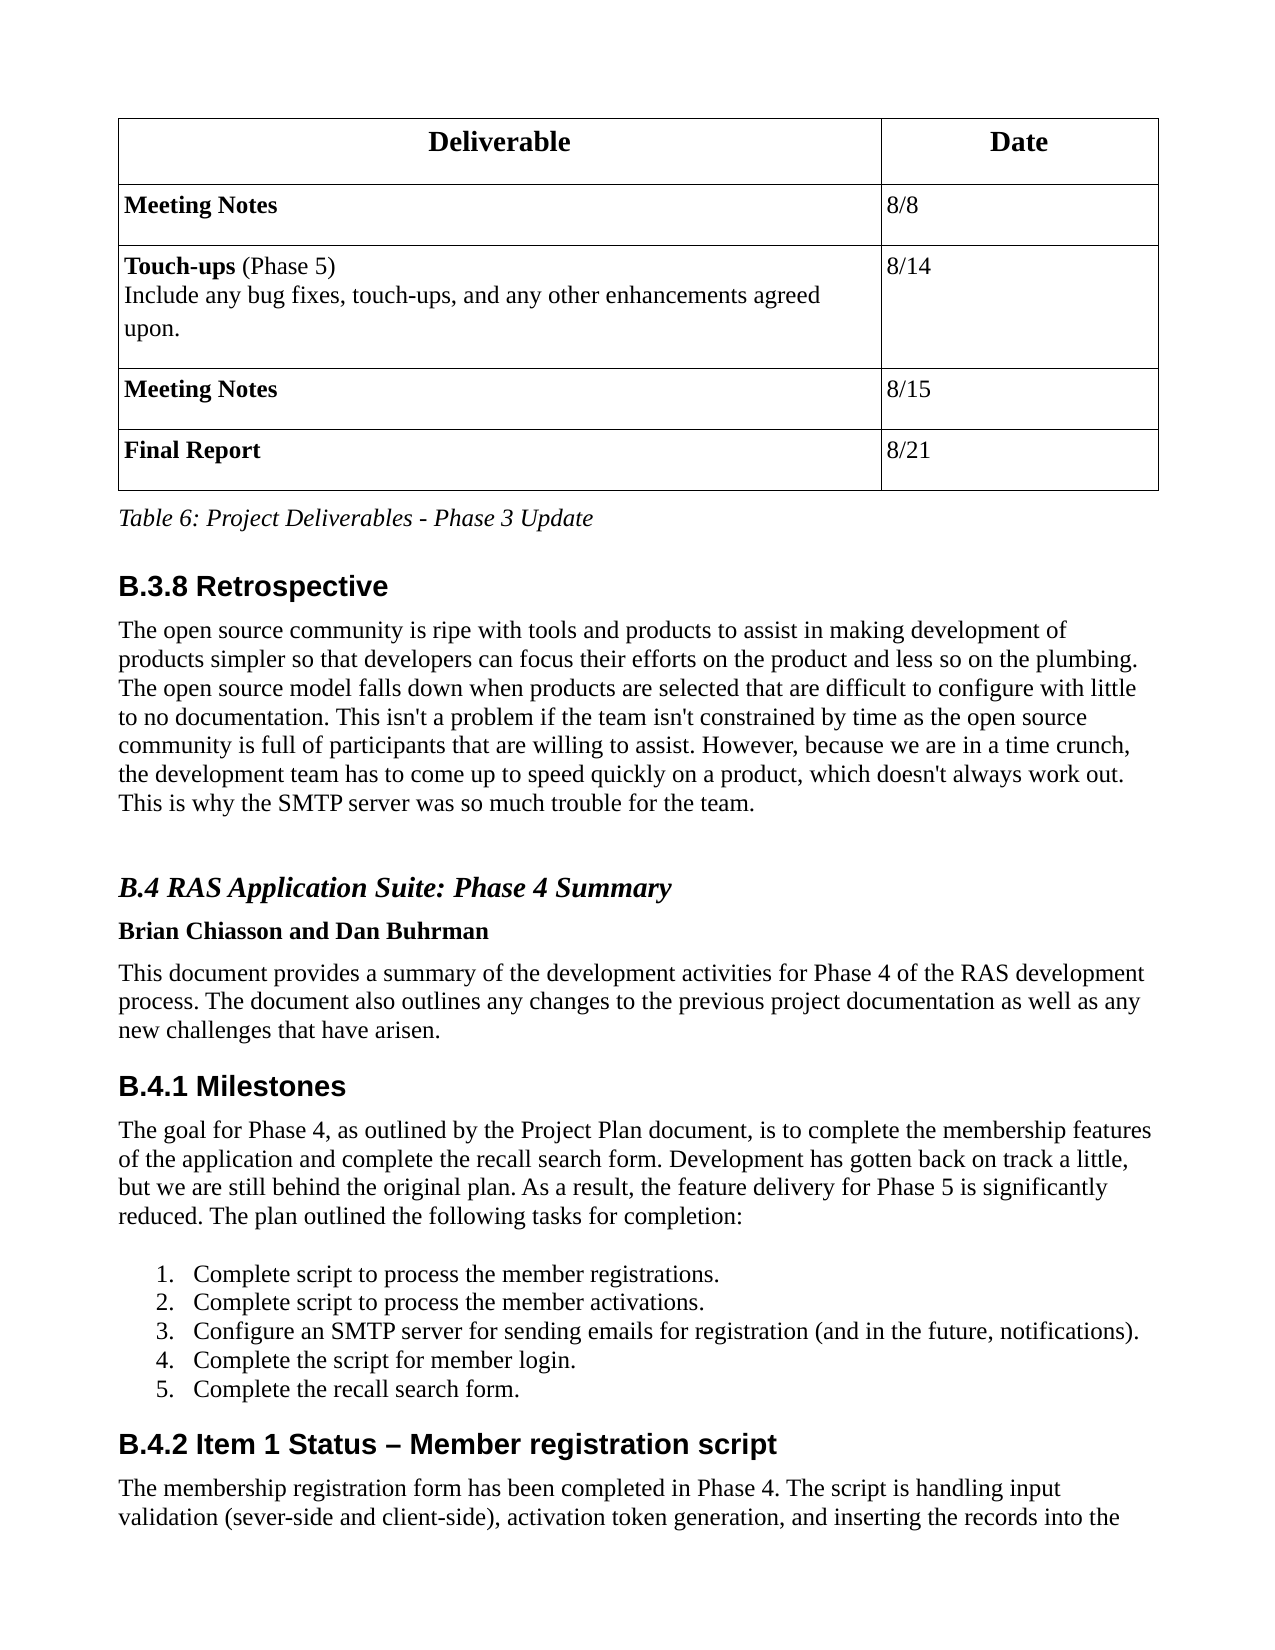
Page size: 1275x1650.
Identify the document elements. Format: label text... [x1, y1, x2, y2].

text The goal for Phase 4, as outlined by the Project Plan document, is to complete the membership features of the application and complete the recall search form. Development has gotten back on track a little, but we are still behind the original plan. As a result, the feature delivery for Phase 5 is significantly reduced. The plan outlined the following tasks for completion: [118, 1115, 1157, 1230]
table_header Date [882, 119, 1158, 184]
subtitle B.4 RAS Application Suite: Phase 4 Summary [118, 870, 1157, 904]
text This document provides a summary of the development activities for Phase 4 of the RAS development process. The document also outlines any changes to the previous project documentation as well as any new challenges that have arisen. [118, 958, 1157, 1044]
subtitle B.3.8 Retrospective [118, 569, 1157, 603]
subtitle B.4.1 Milestones [118, 1069, 1157, 1102]
text Brian Chiasson and Dan Buhrman [118, 916, 1157, 945]
table_cell Meeting Notes [119, 369, 881, 429]
text The open source community is ripe with tools and products to assist in making development of products simpler so that developers can focus their efforts on the product and less so on the plumbing. The open source model falls down when products are selected that are difficult to configure with little to no documentation. This isn't a problem if the team isn't constrained by time as the open source community is full of participants that are willing to assist. However, because we are in a time crunch, the development team has to come up to speed quickly on a product, which doesn't always work out. This is why the SMTP server was so much trouble for the team. [118, 615, 1157, 817]
list Complete script to process the member activations. [156, 1287, 1157, 1316]
table_cell Meeting Notes [119, 185, 881, 245]
list Complete the script for member login. [156, 1345, 1157, 1374]
table_cell 8/8 [882, 185, 1158, 245]
table_cell 8/15 [882, 369, 1158, 429]
list Complete the recall search form. [156, 1374, 1157, 1402]
table_cell Touch-ups (Phase 5) Include any bug fixes, touch-ups, and any other enhancements agreed upon. [119, 246, 881, 368]
text The membership registration form has been completed in Phase 4. The script is handling input validation (sever-side and client-side), activation token generation, and inserting the records into the [118, 1473, 1157, 1531]
table_header Deliverable [119, 119, 881, 184]
subtitle B.4.2 Item 1 Status – Member registration script [118, 1427, 1157, 1461]
list Complete script to process the member registrations. [156, 1259, 1157, 1287]
list Configure an SMTP server for sending emails for registration (and in the future, notifications). [156, 1316, 1157, 1345]
table_cell 8/21 [882, 430, 1158, 490]
text Table 6: Project Deliverables - Phase 3 Update [118, 503, 1157, 532]
table_cell 8/14 [882, 246, 1158, 368]
table_cell Final Report [119, 430, 881, 490]
